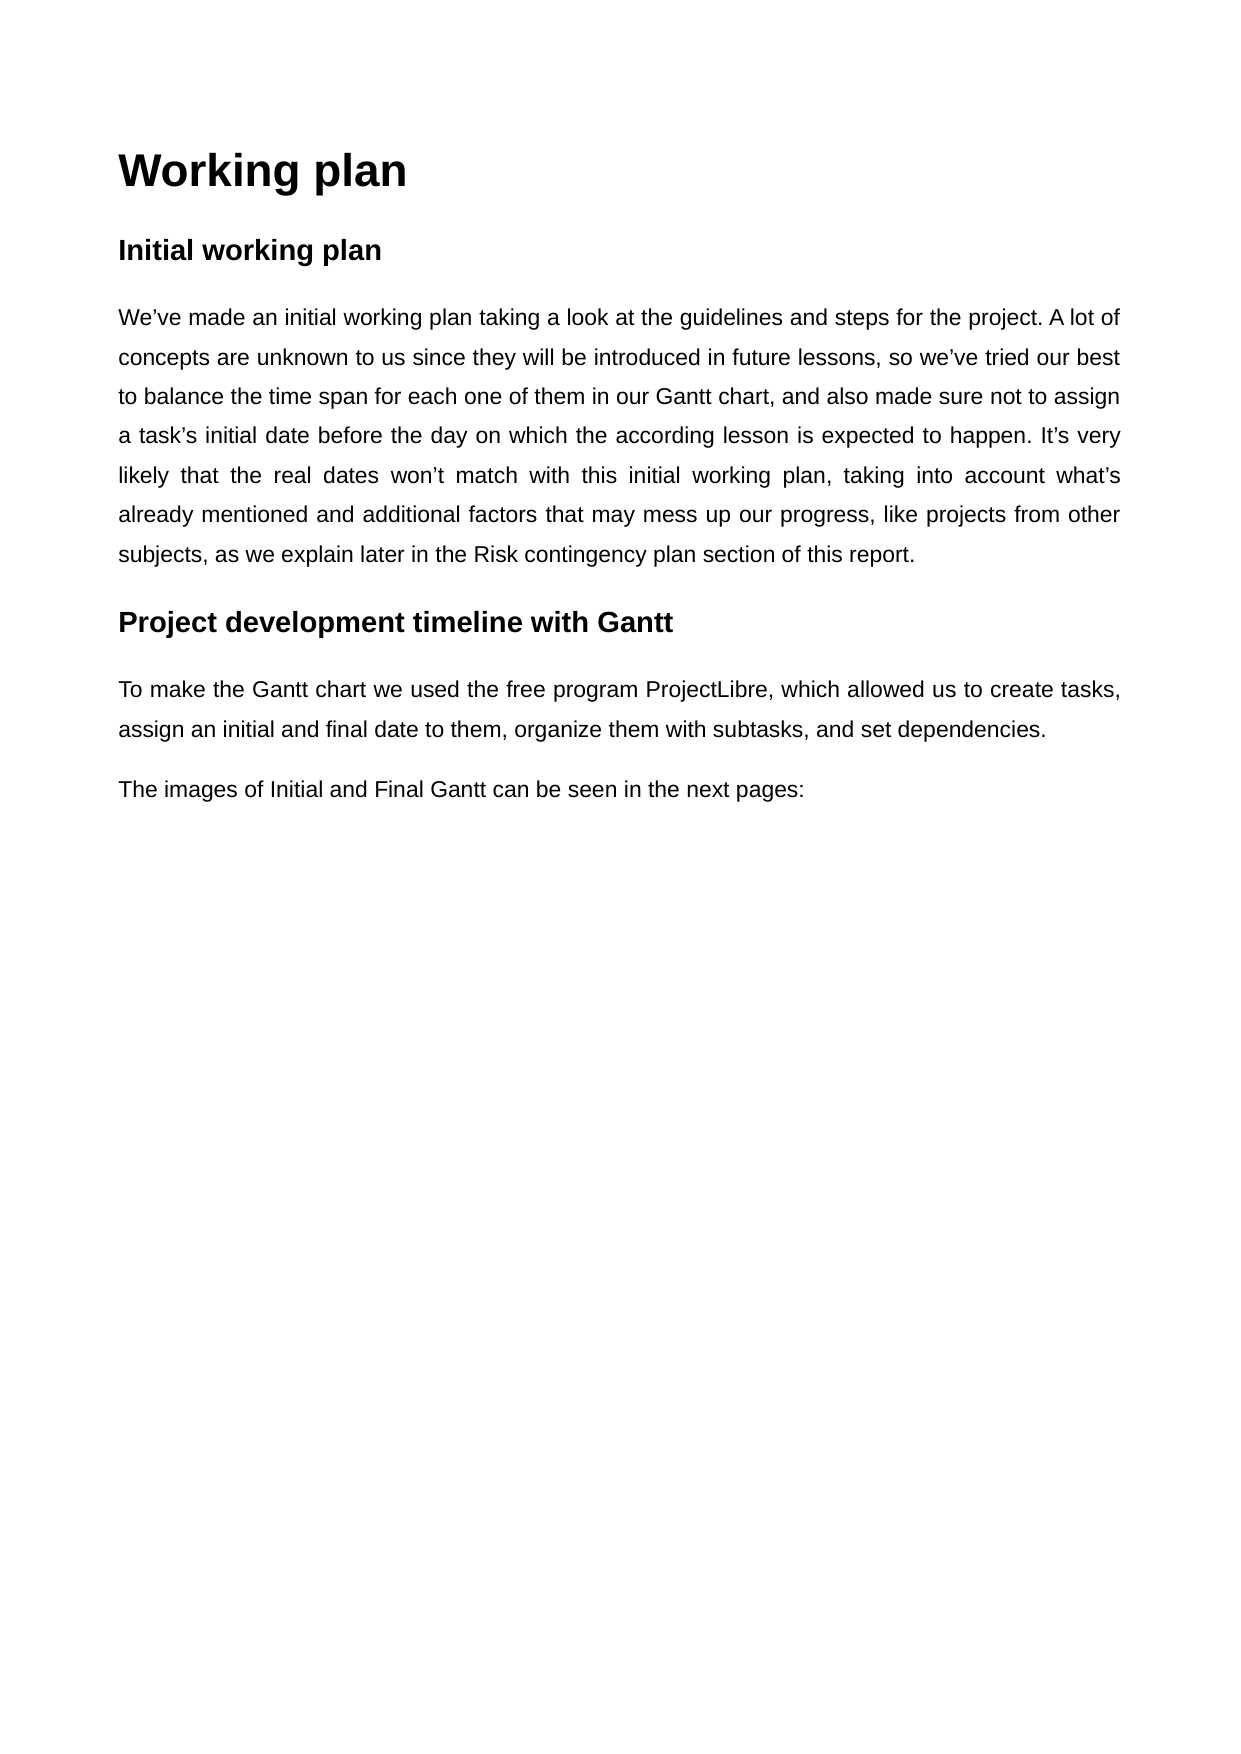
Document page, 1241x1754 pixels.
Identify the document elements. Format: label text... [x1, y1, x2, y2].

subtitle Working plan [118, 143, 1122, 196]
subtitle Initial working plan [118, 233, 1122, 267]
text The images of Initial and Final Gantt can be seen in the next pages: [118, 776, 1122, 802]
text To make the Gantt chart we used the free program ProjectLibre, which allowed us to create tasks, assign an initial and final date to them, organize them with subtasks, and set dependencies. [118, 676, 1122, 742]
subtitle Project development timeline with Gantt [118, 605, 1122, 639]
text We’ve made an initial working plan taking a look at the guidelines and steps for the project. A lot of concepts are unknown to us since they will be introduced in future lessons, so we’ve tried our best to balance the time span for each one of them in our Gantt chart, and also made sure not to assign a task’s initial date before the day on which the according lesson is expected to happen. It’s very likely that the real dates won’t match with this initial working plan, taking into account what’s already mentioned and additional factors that may mess up our progress, like projects from other subjects, as we explain later in the Risk contingency plan section of this report. [118, 304, 1122, 567]
